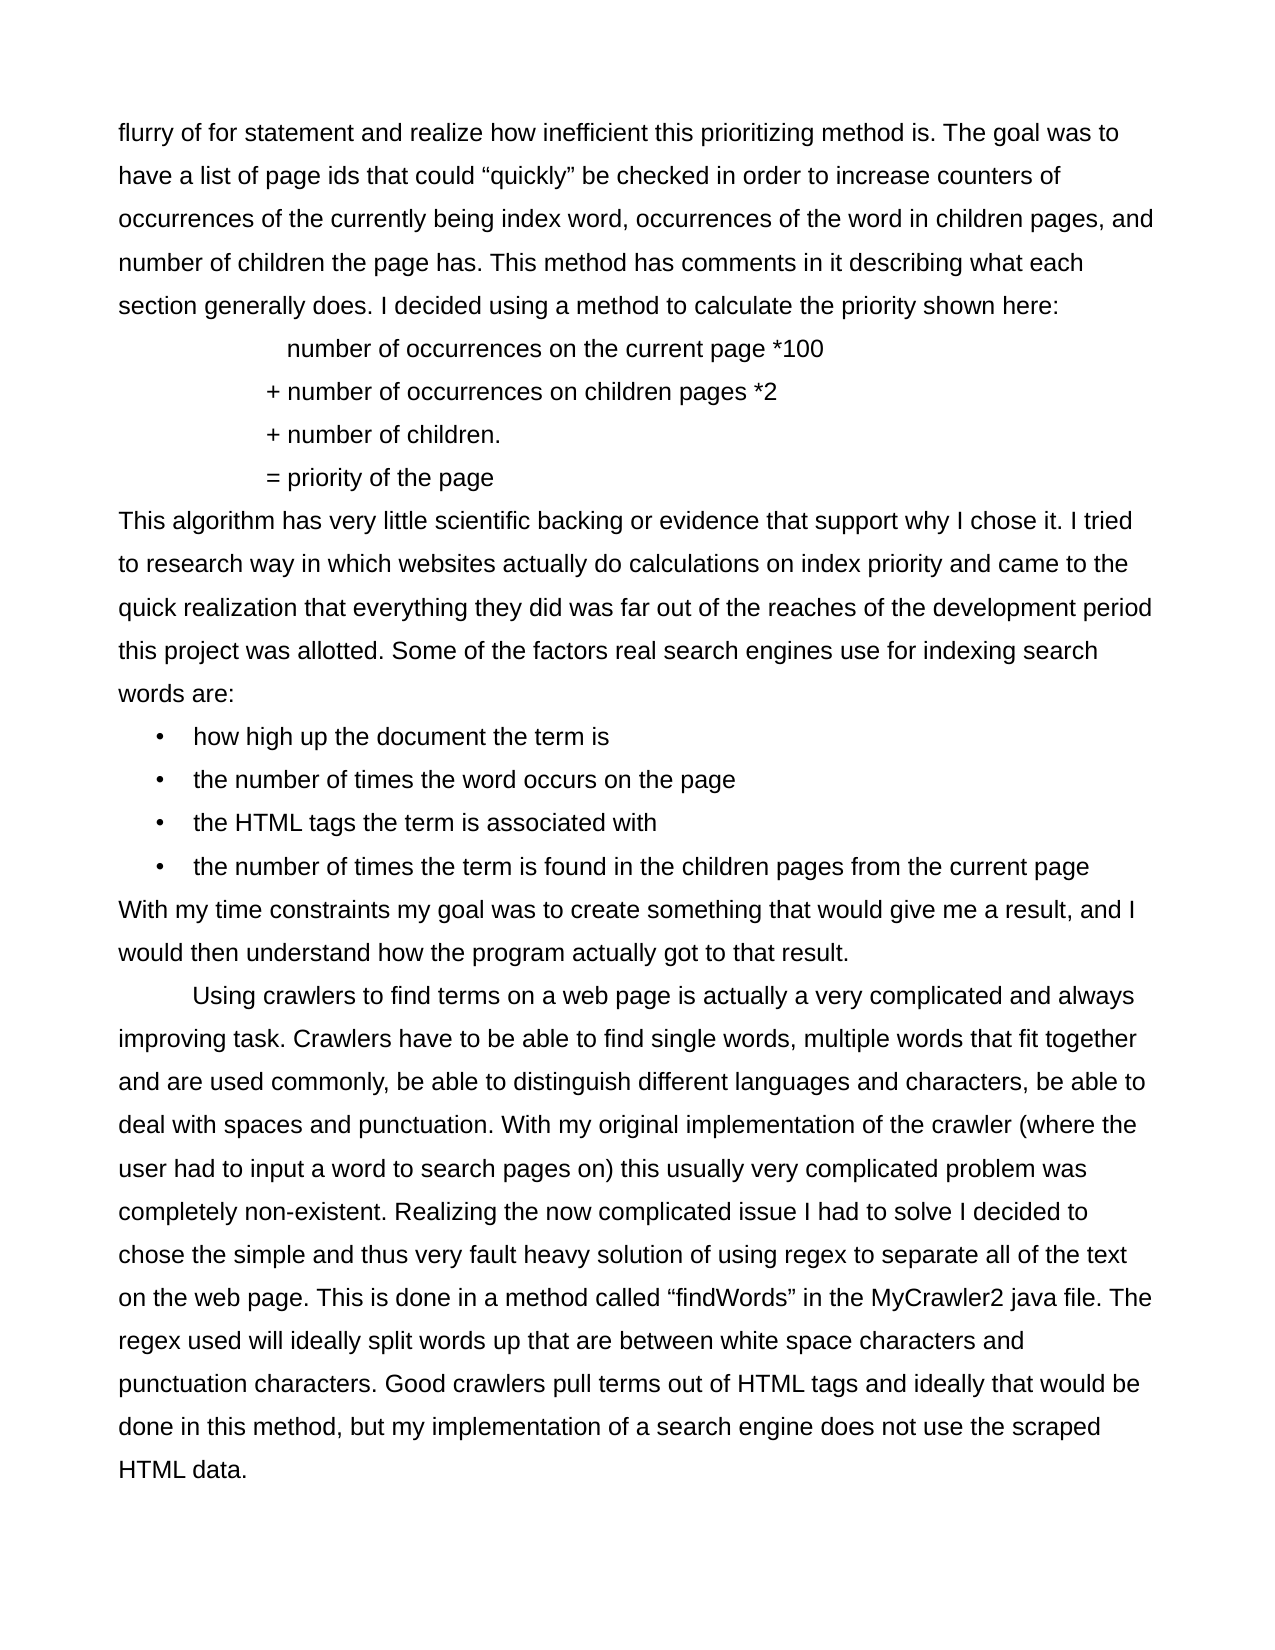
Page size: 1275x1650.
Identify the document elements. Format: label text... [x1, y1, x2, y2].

text Using crawlers to find terms on a web page is actually a very complicated and always improving task. Crawlers have to be able to find single words, multiple words that fit together and are used commonly, be able to distinguish different languages and characters, be able to deal with spaces and punctuation. With my original implementation of the crawler (where the user had to input a word to search pages on) this usually very complicated problem was completely non-existent. Realizing the now complicated issue I had to solve I decided to chose the simple and thus very fault heavy solution of using regex to separate all of the text on the web page. This is done in a method called “findWords” in the MyCrawler2 java file. The regex used will ideally split words up that are between white space characters and punctuation characters. Good crawlers pull terms out of HTML tags and ideally that would be done in this method, but my implementation of a search engine does not use the scraped HTML data. [118, 981, 1157, 1484]
text + number of children. [118, 420, 1157, 449]
list how high up the document the term is [156, 722, 1157, 751]
list the number of times the word occurs on the page [156, 765, 1157, 794]
text flurry of for statement and realize how inefficient this prioritizing method is. The goal was to have a list of page ids that could “quickly” be checked in order to increase counters of occurrences of the currently being index word, occurrences of the word in children pages, and number of children the page has. This method has comments in it describing what each section generally does. I decided using a method to calculate the priority shown here: [118, 118, 1157, 319]
text number of occurrences on the current page *100 [118, 334, 1157, 362]
list the number of times the term is found in the children pages from the current page [156, 852, 1157, 880]
list the HTML tags the term is associated with [156, 808, 1157, 837]
text + number of occurrences on children pages *2 [118, 377, 1157, 406]
text This algorithm has very little scientific backing or evidence that support why I chose it. I tried to research way in which websites actually do calculations on index priority and came to the quick realization that everything they did was far out of the reaches of the development period this project was allotted. Some of the factors real search engines use for indexing search words are: [118, 506, 1157, 707]
text = priority of the page [118, 463, 1157, 492]
text With my time constraints my goal was to create something that would give me a result, and I would then understand how the program actually got to that result. [118, 895, 1157, 967]
